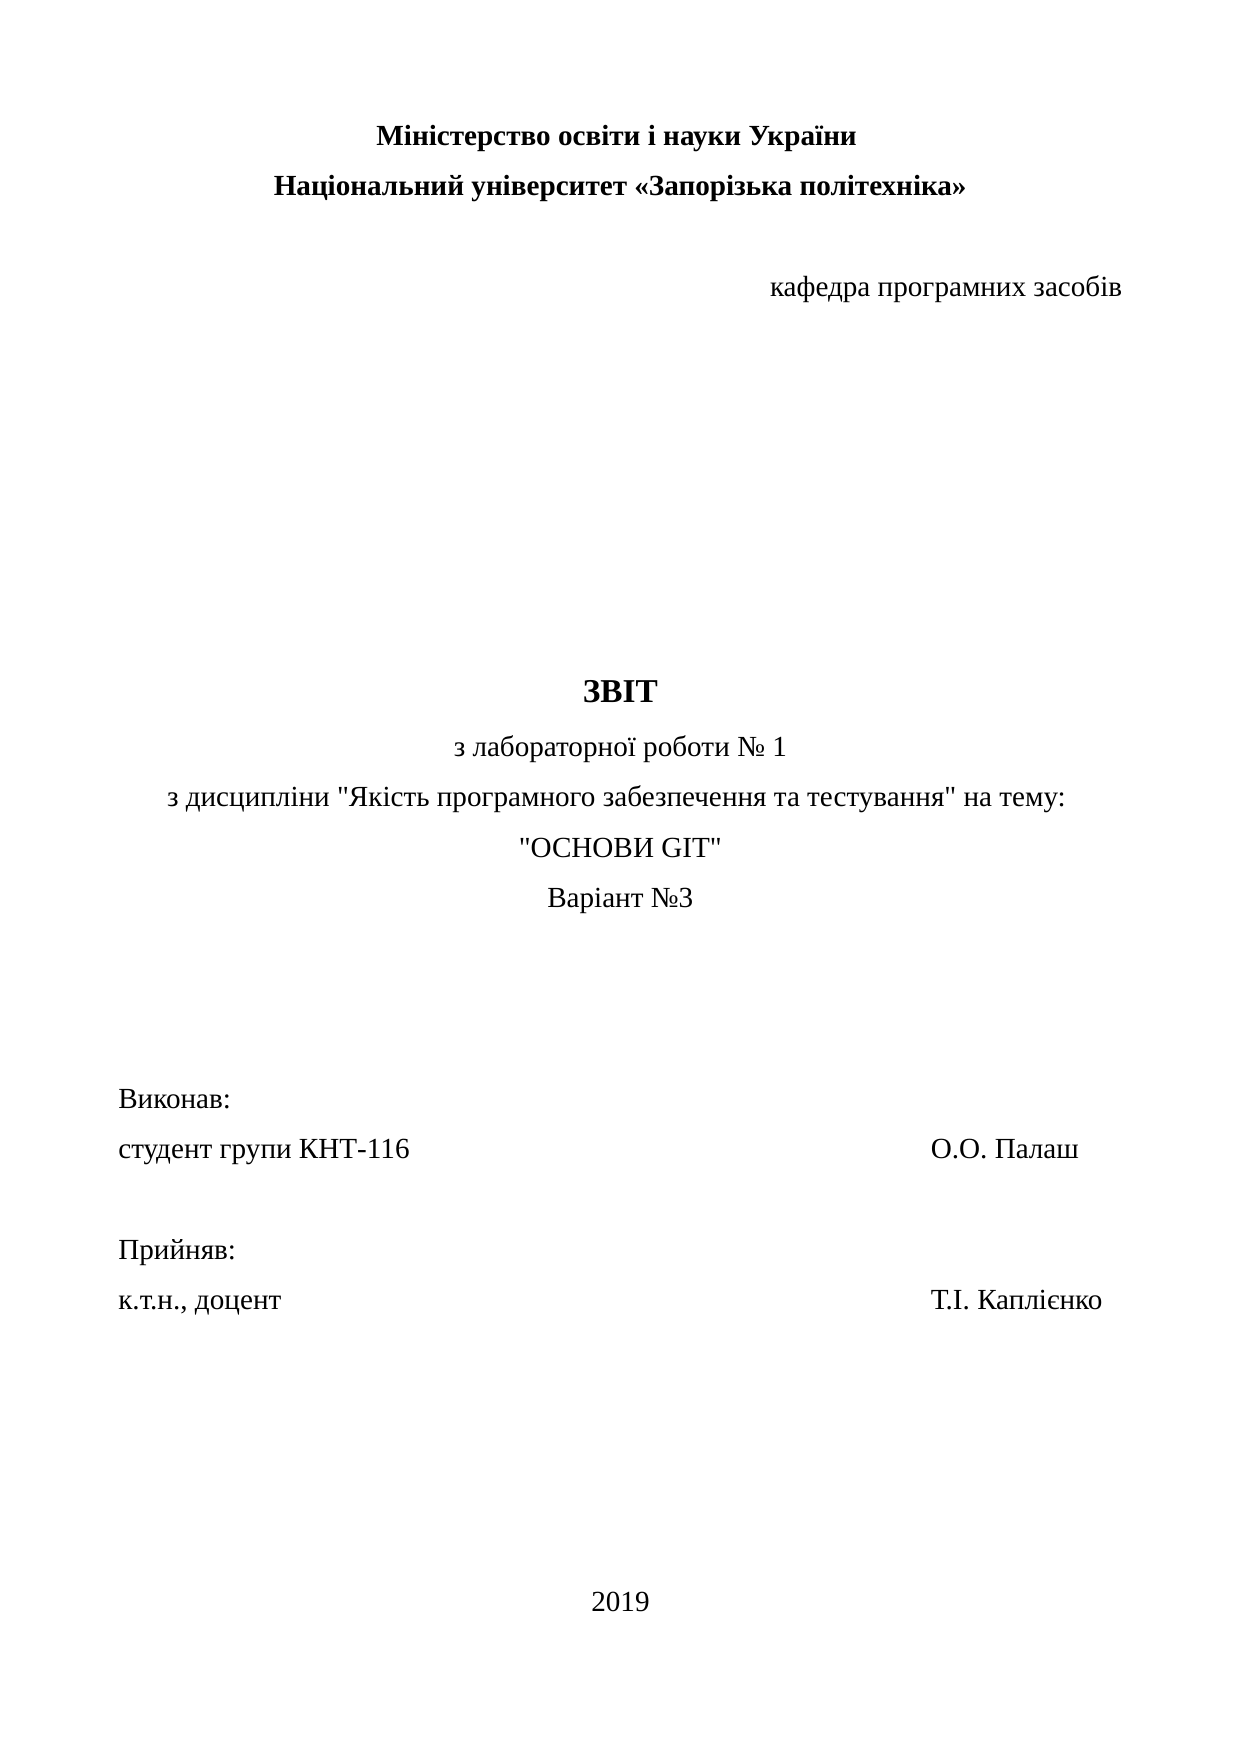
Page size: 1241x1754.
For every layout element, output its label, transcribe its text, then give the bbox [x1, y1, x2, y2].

text Варіант №3 [118, 880, 1122, 913]
text к.т.н., доцент Т.І. Каплієнко [118, 1282, 1122, 1316]
text Міністерство освіти і науки України [118, 118, 1122, 152]
text Виконав: [118, 1081, 1122, 1115]
text 2019 [118, 1584, 1122, 1618]
text Прийняв: [118, 1232, 1122, 1266]
text ЗВІТ [118, 672, 1122, 710]
text з лабораторної роботи № 1 [118, 729, 1122, 763]
text Національний університет «Запорізька політехніка» [118, 168, 1122, 202]
text "ОСНОВИ GIT" [118, 830, 1122, 863]
text з дисципліни "Якість програмного забезпечення та тестування" на тему: [118, 779, 1122, 813]
text кафедра програмних засобів [118, 269, 1122, 303]
text студент групи КНТ-116 О.О. Палаш [118, 1132, 1122, 1165]
